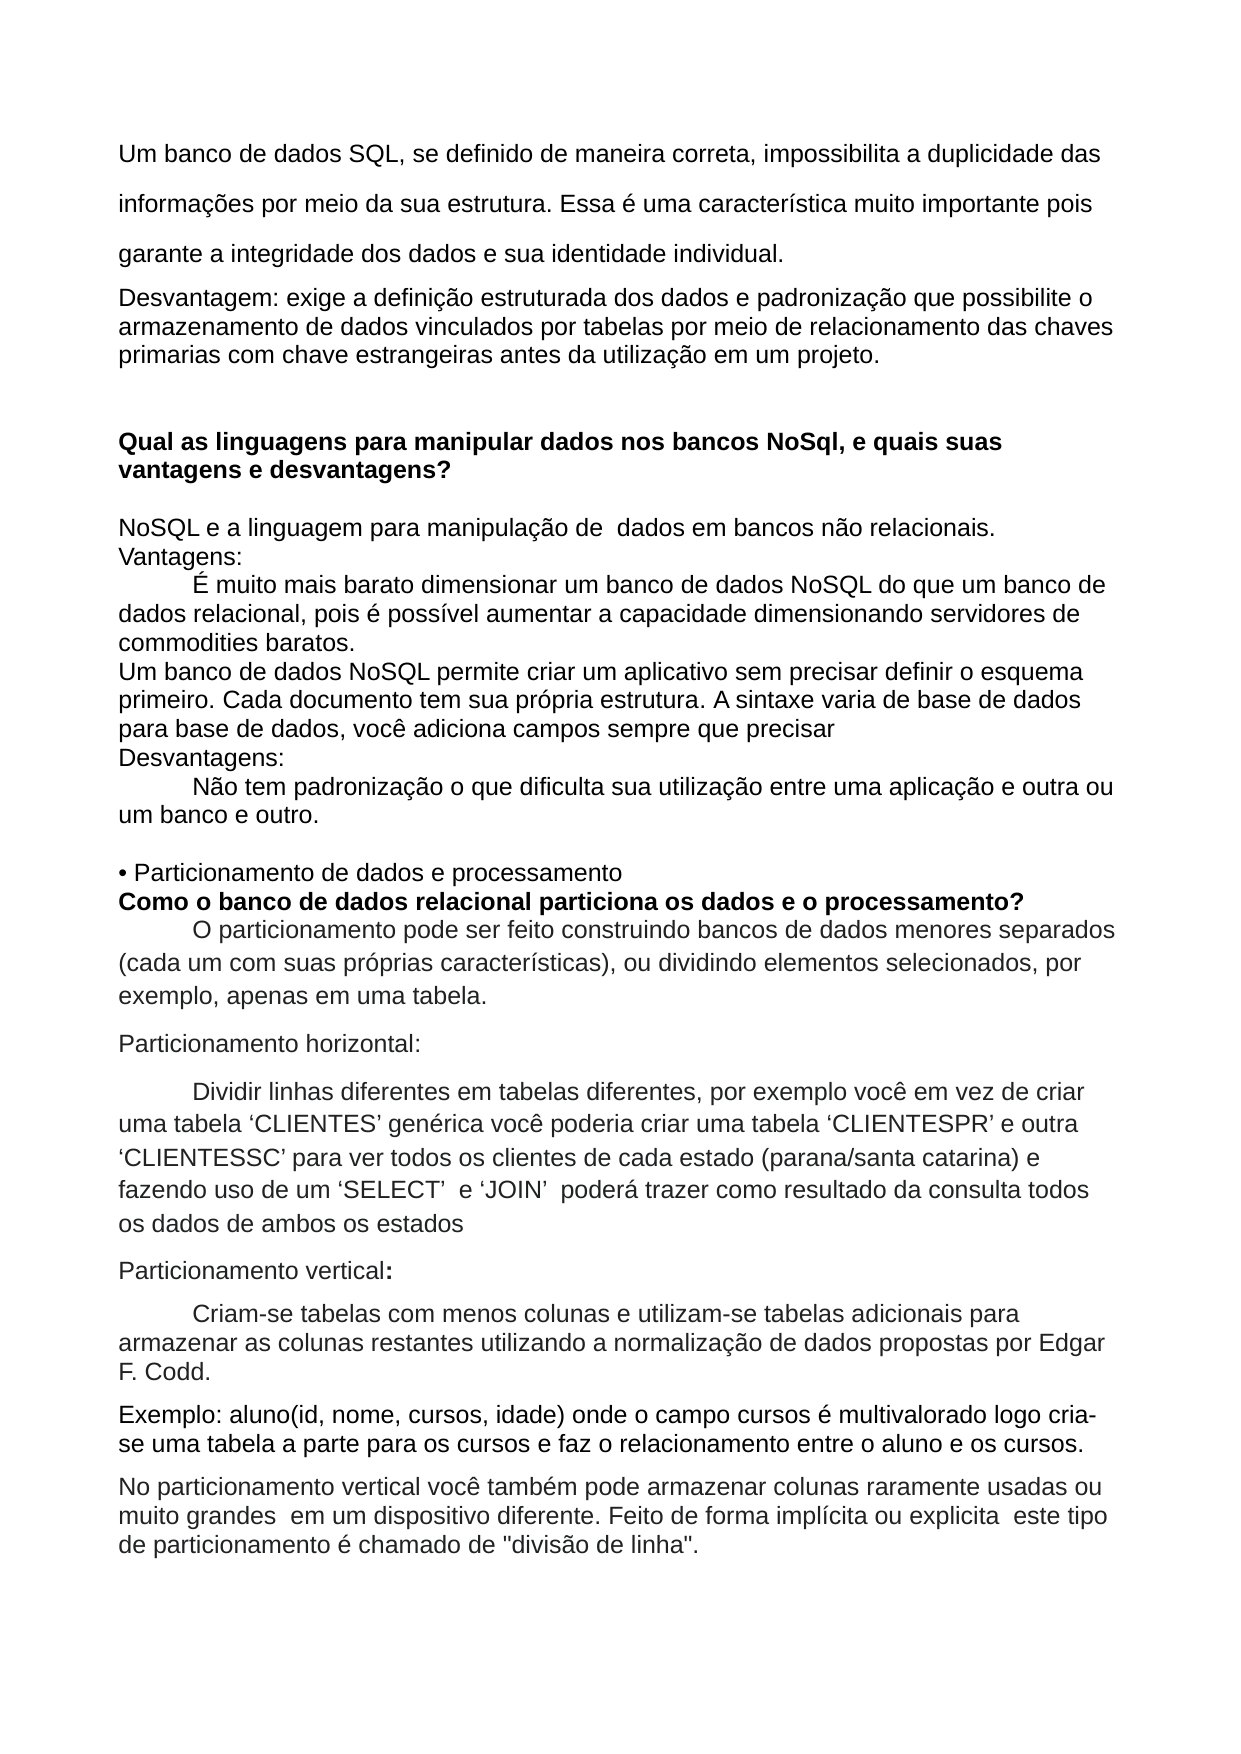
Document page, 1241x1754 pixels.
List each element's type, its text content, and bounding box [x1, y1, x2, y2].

text Um banco de dados SQL, se definido de maneira correta, impossibilita a duplicidade das informações por meio da sua estrutura. Essa é uma característica muito importante pois garante a integridade dos dados e sua identidade individual. [118, 118, 1122, 268]
text NoSQL e a linguagem para manipulação de dados em bancos não relacionais. [118, 513, 1122, 541]
text Vantagens: [118, 541, 1122, 570]
text Um banco de dados NoSQL permite criar um aplicativo sem precisar definir o esquema primeiro. Cada documento tem sua própria estrutura. A sintaxe varia de base de dados para base de dados, você adiciona campos sempre que precisar [118, 656, 1122, 743]
text Criam-se tabelas com menos colunas e utilizam-se tabelas adicionais para armazenar as colunas restantes utilizando a normalização de dados propostas por Edgar F. Codd. [118, 1299, 1122, 1386]
text Não tem padronização o que dificulta sua utilização entre uma aplicação e outra ou um banco e outro. [118, 771, 1122, 829]
text Dividir linhas diferentes em tabelas diferentes, por exemplo você em vez de criar uma tabela ‘CLIENTES’ genérica você poderia criar uma tabela ‘CLIENTESPR’ e outra ‘CLIENTESSC’ para ver todos os clientes de cada estado (parana/santa catarina) e fazendo uso de um ‘SELECT’ e ‘JOIN’ poderá trazer como resultado da consulta todos os dados de ambos os estados [118, 1076, 1122, 1237]
text Desvantagens: [118, 743, 1122, 771]
text Qual as linguagens para manipular dados nos bancos NoSql, e quais suas vantagens e desvantagens? [118, 426, 1122, 484]
text Particionamento vertical: [118, 1256, 1122, 1285]
text Desvantagem: exige a definição estruturada dos dados e padronização que possibilite o armazenamento de dados vinculados por tabelas por meio de relacionamento das chaves primarias com chave estrangeiras antes da utilização em um projeto. [118, 283, 1122, 369]
text No particionamento vertical você também pode armazenar colunas raramente usadas ou muito grandes em um dispositivo diferente. Feito de forma implícita ou explicita este tipo de particionamento é chamado de "divisão de linha". [118, 1472, 1122, 1559]
text Exemplo: aluno(id, nome, cursos, idade) onde o campo cursos é multivalorado logo cria-se uma tabela a parte para os cursos e faz o relacionamento entre o aluno e os cursos. [118, 1400, 1122, 1458]
text É muito mais barato dimensionar um banco de dados NoSQL do que um banco de dados relacional, pois é possível aumentar a capacidade dimensionando servidores de commodities baratos. [118, 570, 1122, 656]
text Como o banco de dados relacional particiona os dados e o processamento? [118, 886, 1122, 915]
text Particionamento horizontal: [118, 1029, 1122, 1058]
text • Particionamento de dados e processamento [118, 858, 1122, 886]
text O particionamento pode ser feito construindo bancos de dados menores separados (cada um com suas próprias características), ou dividindo elementos selecionados, por exemplo, apenas em uma tabela. [118, 915, 1122, 1010]
